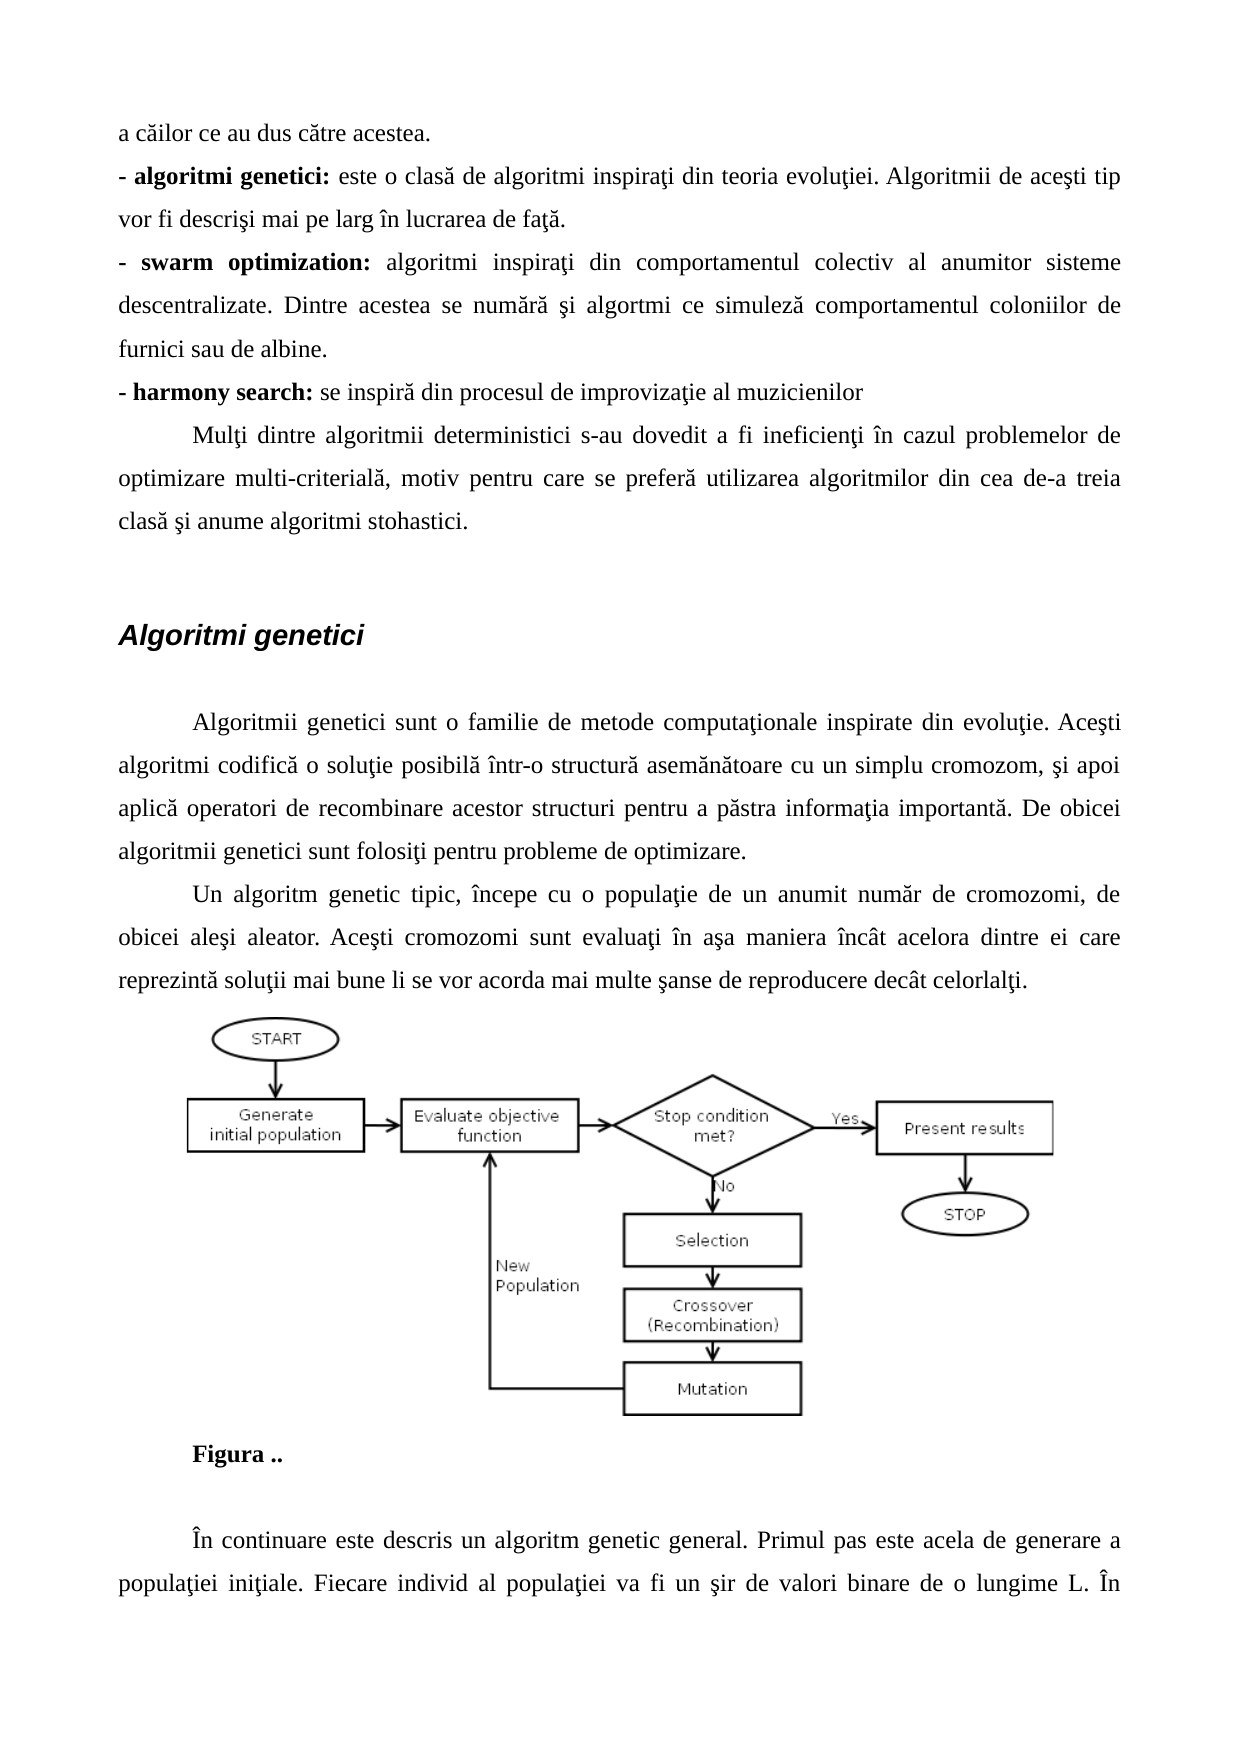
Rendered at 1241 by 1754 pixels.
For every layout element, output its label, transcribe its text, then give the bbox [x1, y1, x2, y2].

text În continuare este descris un algoritm genetic general. Primul pas este acela de generare a populaţiei iniţiale. Fiecare individ al populaţiei va fi un şir de valori binare de o lungime L. În [118, 1525, 1122, 1597]
text - swarm optimization: algoritmi inspiraţi din comportamentul colectiv al anumitor sisteme descentralizate. Dintre acestea se numără şi algortmi ce simuleză comportamentul coloniilor de furnici sau de albine. [118, 247, 1122, 362]
picture [186, 1017, 1054, 1416]
text - algoritmi genetici: este o clasă de algoritmi inspiraţi din teoria evoluţiei. Algoritmii de aceşti tip vor fi descrişi mai pe larg în lucrarea de faţă. [118, 161, 1122, 233]
text Figura .. [118, 1439, 1122, 1468]
text Un algoritm genetic tipic, începe cu o populaţie de un anumit număr de cromozomi, de obicei aleşi aleator. Aceşti cromozomi sunt evaluaţi în aşa maniera încât acelora dintre ei care reprezintă soluţii mai bune li se vor acorda mai multe şanse de reproducere decât celorlalţi. [118, 879, 1122, 994]
text Algoritmii genetici sunt o familie de metode computaţionale inspirate din evoluţie. Aceşti algoritmi codifică o soluţie posibilă într-o structură asemănătoare cu un simplu cromozom, şi apoi aplică operatori de recombinare acestor structuri pentru a păstra informaţia importantă. De obicei algoritmii genetici sunt folosiţi pentru probleme de optimizare. [118, 707, 1122, 865]
subtitle Algoritmi genetici [118, 617, 1122, 651]
text Mulţi dintre algoritmii deterministici s-au dovedit a fi ineficienţi în cazul problemelor de optimizare multi-criterială, motiv pentru care se preferă utilizarea algoritmilor din cea de-a treia clasă şi anume algoritmi stohastici. [118, 420, 1122, 535]
text - harmony search: se inspiră din procesul de improvizaţie al muzicienilor [118, 377, 1122, 406]
text a căilor ce au dus către acestea. [118, 118, 1122, 147]
